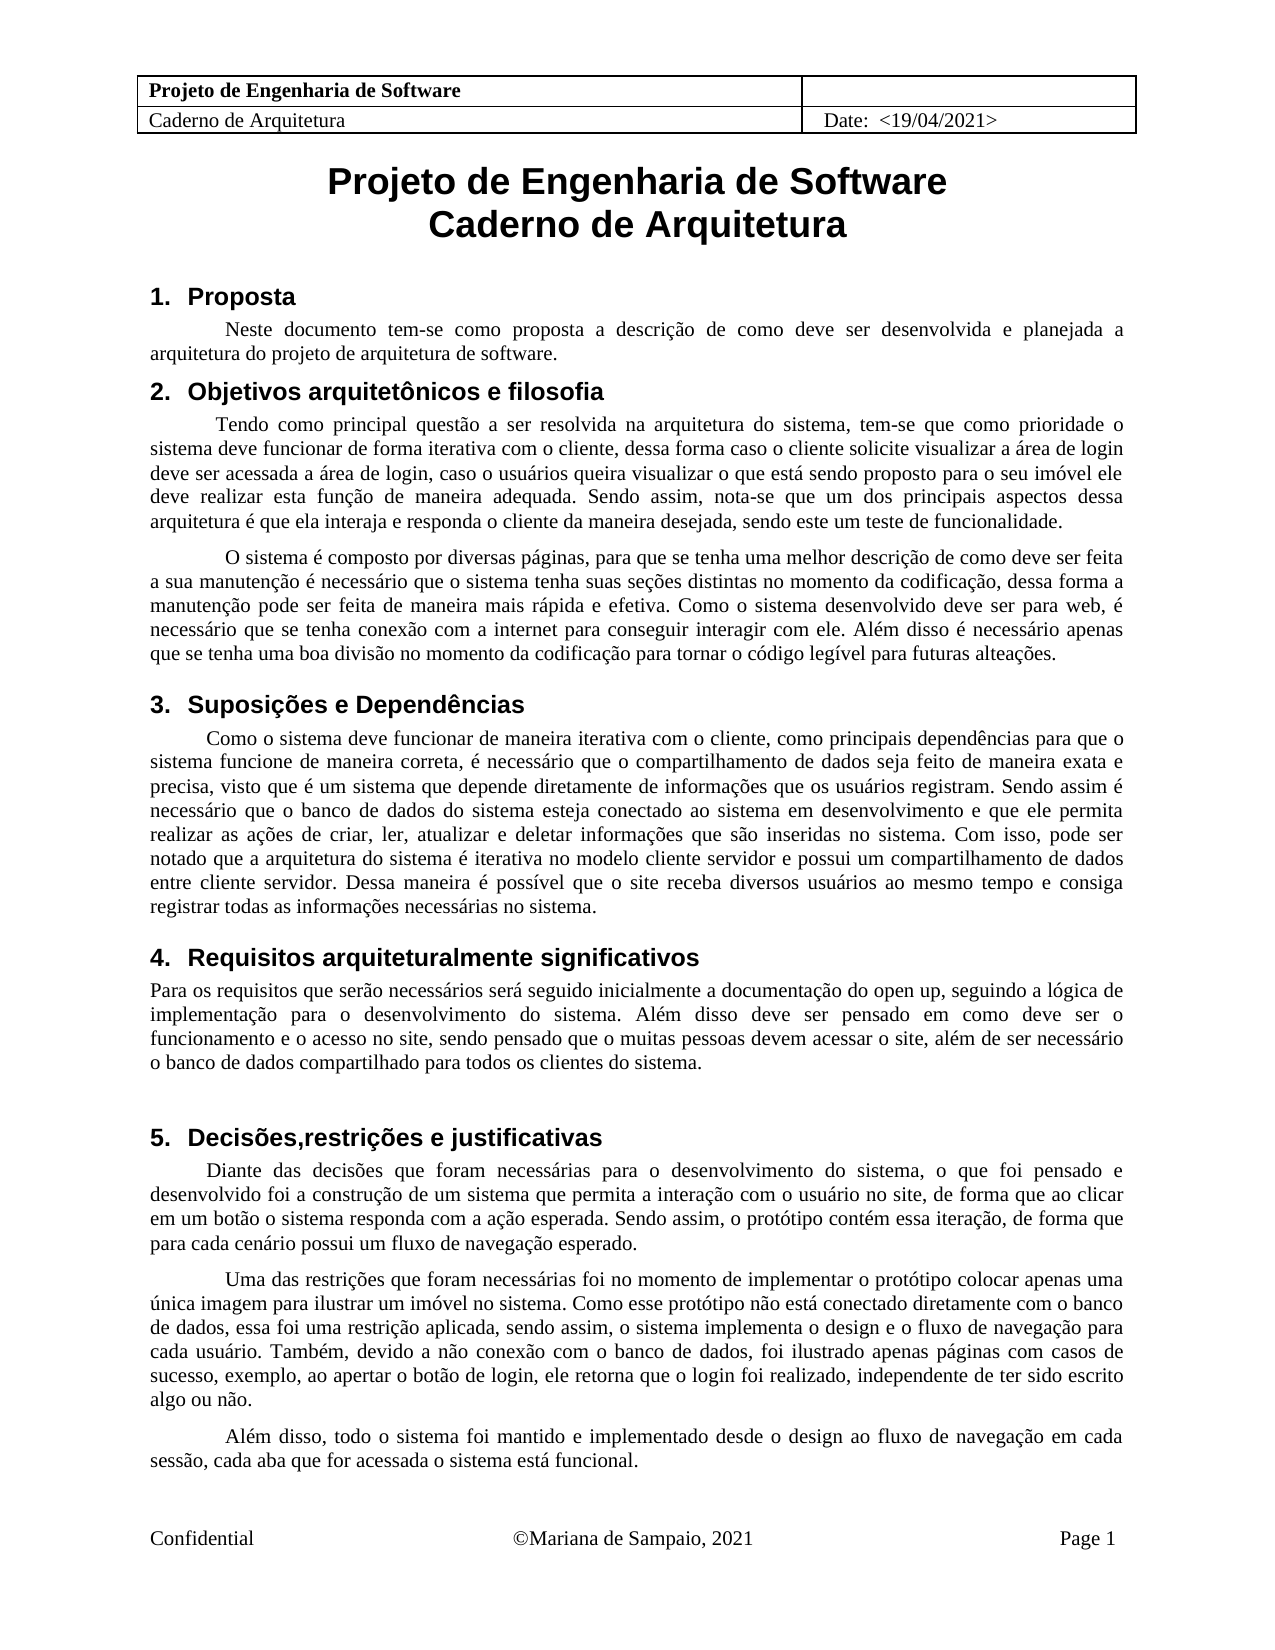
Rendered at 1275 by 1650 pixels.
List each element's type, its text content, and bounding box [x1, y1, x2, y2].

subtitle Objetivos arquitetônicos e filosofia [150, 377, 1125, 406]
text O sistema é composto por diversas páginas, para que se tenha uma melhor descrição de como deve ser feita a sua manutenção é necessário que o sistema tenha suas seções distintas no momento da codificação, dessa forma a manutenção pode ser feita de maneira mais rápida e efetiva. Como o sistema desenvolvido deve ser para web, é necessário que se tenha conexão com a internet para conseguir interagir com ele. Além disso é necessário apenas que se tenha uma boa divisão no momento da codificação para tornar o código legível para futuras alteações. [150, 545, 1125, 665]
text Para os requisitos que serão necessários será seguido inicialmente a documentação do open up, seguindo a lógica de implementação para o desenvolvimento do sistema. Além disso deve ser pensado em como deve ser o funcionamento e o acesso no site, sendo pensado que o muitas pessoas devem acessar o site, além de ser necessário o banco de dados compartilhado para todos os clientes do sistema. [150, 978, 1125, 1074]
text Tendo como principal questão a ser resolvida na arquitetura do sistema, tem-se que como prioridade o sistema deve funcionar de forma iterativa com o cliente, dessa forma caso o cliente solicite visualizar a área de login deve ser acessada a área de login, caso o usuários queira visualizar o que está sendo proposto para o seu imóvel ele deve realizar esta função de maneira adequada. Sendo assim, nota-se que um dos principais aspectos dessa arquitetura é que ela interaja e responda o cliente da maneira desejada, sendo este um teste de funcionalidade. [150, 412, 1125, 533]
text Neste documento tem-se como proposta a descrição de como deve ser desenvolvida e planejada a arquitetura do projeto de arquitetura de software. [150, 317, 1125, 365]
subtitle Proposta [150, 282, 1125, 310]
subtitle Caderno de Arquitetura [150, 202, 1125, 245]
subtitle Requisitos arquiteturalmente significativos [150, 943, 1125, 972]
text Diante das decisões que foram necessárias para o desenvolvimento do sistema, o que foi pensado e desenvolvido foi a construção de um sistema que permita a interação com o usuário no site, de forma que ao clicar em um botão o sistema responda com a ação esperada. Sendo assim, o protótipo contém essa iteração, de forma que para cada cenário possui um fluxo de navegação esperado. [150, 1158, 1125, 1254]
text Além disso, todo o sistema foi mantido e implementado desde o design ao fluxo de navegação em cada sessão, cada aba que for acessada o sistema está funcional. [150, 1424, 1125, 1472]
subtitle Decisões,restrições e justificativas [150, 1123, 1125, 1152]
text Uma das restrições que foram necessárias foi no momento de implementar o protótipo colocar apenas uma única imagem para ilustrar um imóvel no sistema. Como esse protótipo não está conectado diretamente com o banco de dados, essa foi uma restrição aplicada, sendo assim, o sistema implementa o design e o fluxo de navegação para cada usuário. Também, devido a não conexão com o banco de dados, foi ilustrado apenas páginas com casos de sucesso, exemplo, ao apertar o botão de login, ele retorna que o login foi realizado, independente de ter sido escrito algo ou não. [150, 1267, 1125, 1411]
subtitle Projeto de Engenharia de Software [150, 159, 1125, 202]
text Como o sistema deve funcionar de maneira iterativa com o cliente, como principais dependências para que o sistema funcione de maneira correta, é necessário que o compartilhamento de dados seja feito de maneira exata e precisa, visto que é um sistema que depende diretamente de informações que os usuários registram. Sendo assim é necessário que o banco de dados do sistema esteja conectado ao sistema em desenvolvimento e que ele permita realizar as ações de criar, ler, atualizar e deletar informações que são inseridas no sistema. Com isso, pode ser notado que a arquitetura do sistema é iterativa no modelo cliente servidor e possui um compartilhamento de dados entre cliente servidor. Dessa maneira é possível que o site receba diversos usuários ao mesmo tempo e consiga registrar todas as informações necessárias no sistema. [150, 725, 1125, 918]
subtitle Suposições e Dependências [150, 690, 1125, 719]
